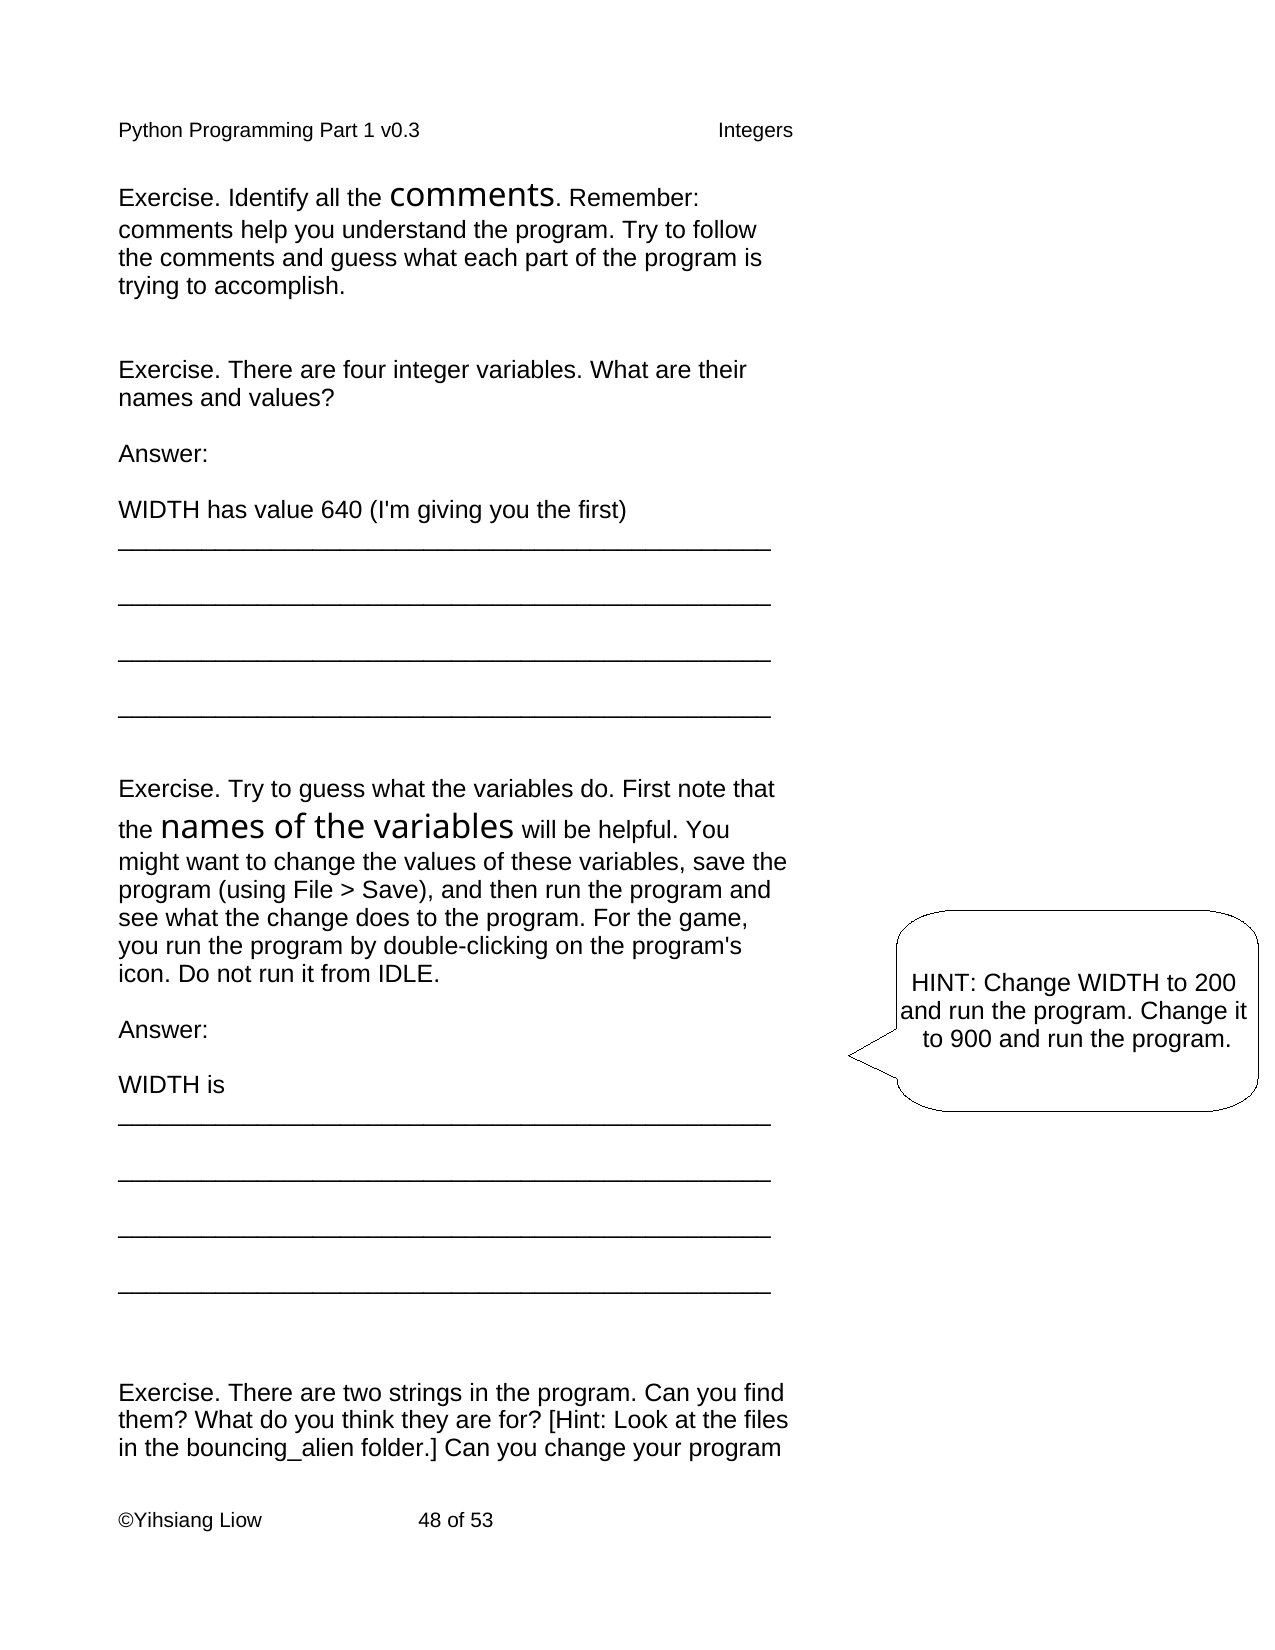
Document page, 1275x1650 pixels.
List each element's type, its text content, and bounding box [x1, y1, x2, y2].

text Answer: [118, 439, 793, 467]
text _______________________________________________ [118, 579, 793, 607]
text _______________________________________________ [118, 523, 793, 551]
text _______________________________________________ [118, 1155, 793, 1183]
text _______________________________________________ [118, 691, 793, 719]
text Answer: [118, 1015, 793, 1043]
text WIDTH has value 640 (I'm giving you the first) [118, 495, 793, 523]
text WIDTH is [118, 1071, 793, 1099]
text Exercise. Try to guess what the variables do. First note that the names of the variables will be helpful. You might want to change the values of these variables, save the program (using File > Save), and then run the program and see what the change does to the program. For the game, you run the program by double-clicking on the program's icon. Do not run it from IDLE. [118, 774, 793, 987]
text _______________________________________________ [118, 1267, 793, 1294]
text Exercise. There are two strings in the program. Can you find them? What do you think they are for? [Hint: Look at the files in the bouncing_alien folder.] Can you change your program [118, 1378, 793, 1462]
text _______________________________________________ [118, 635, 793, 663]
text _______________________________________________ [118, 1099, 793, 1127]
text Exercise. Identify all the comments. Remember: comments help you understand the program. Try to follow the comments and guess what each part of the program is trying to accomplish. [118, 171, 793, 300]
text _______________________________________________ [118, 1211, 793, 1239]
text Exercise. There are four integer variables. What are their names and values? [118, 356, 793, 412]
